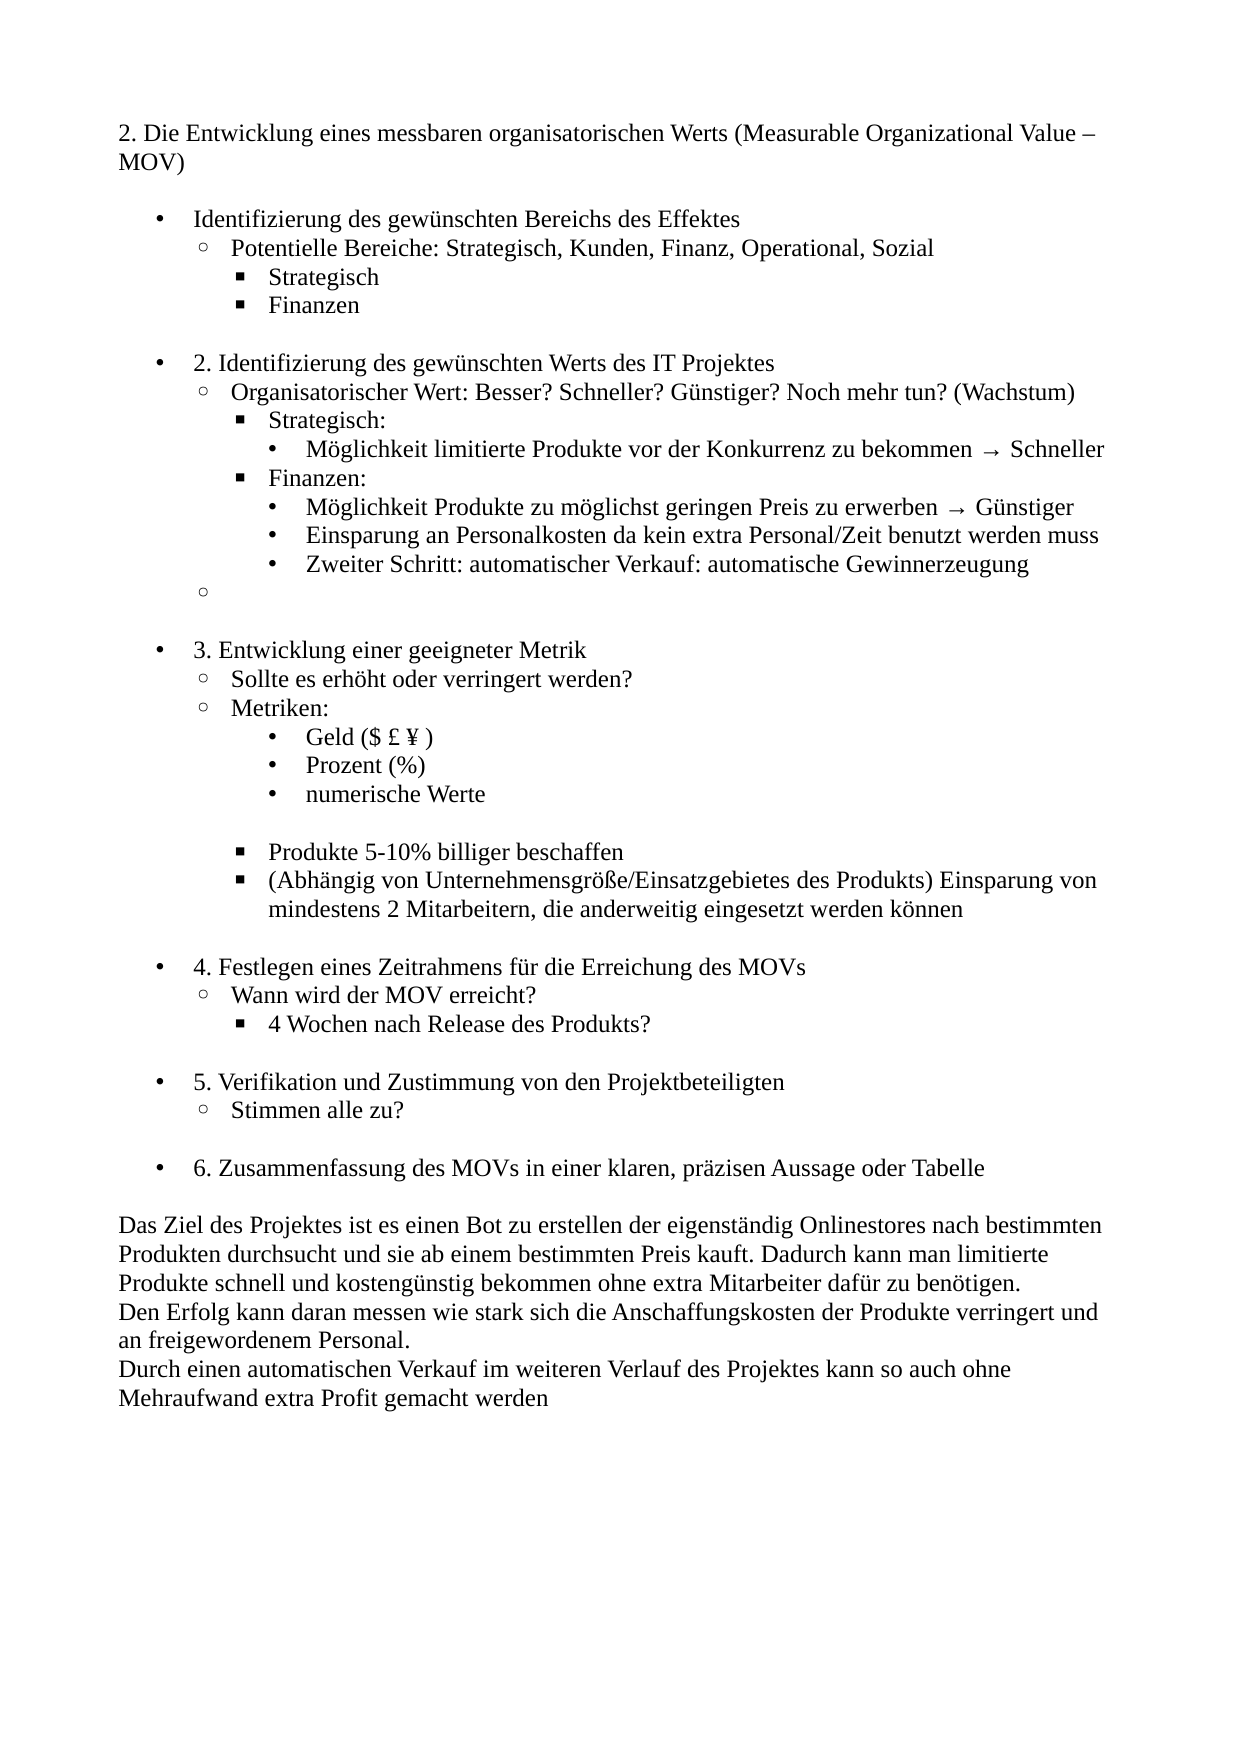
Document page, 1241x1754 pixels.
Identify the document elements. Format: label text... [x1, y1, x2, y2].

list numerische Werte [268, 779, 1122, 808]
text Den Erfolg kann daran messen wie stark sich die Anschaffungskosten der Produkte verringert und an freigewordenem Personal. [118, 1297, 1122, 1354]
list Strategisch [231, 262, 1122, 291]
text Durch einen automatischen Verkauf im weiteren Verlauf des Projektes kann so auch ohne Mehraufwand extra Profit gemacht werden [118, 1354, 1122, 1412]
list 2. Identifizierung des gewünschten Werts des IT Projektes [156, 348, 1122, 377]
list 3. Entwicklung einer geeigneter Metrik [156, 636, 1122, 664]
list Strategisch: [231, 406, 1122, 434]
list Finanzen: [231, 463, 1122, 492]
list 5. Verifikation und Zustimmung von den Projektbeteiligten [156, 1067, 1122, 1096]
list Metriken: [193, 693, 1122, 722]
list Potentielle Bereiche: Strategisch, Kunden, Finanz, Operational, Sozial [193, 233, 1122, 262]
text 2. Die Entwicklung eines messbaren organisatorischen Werts (Measurable Organizational Value – MOV) [118, 118, 1122, 176]
list Finanzen [231, 291, 1122, 319]
list Wann wird der MOV erreicht? [193, 981, 1122, 1009]
list Einsparung an Personalkosten da kein extra Personal/Zeit benutzt werden muss [268, 521, 1122, 549]
list (Abhängig von Unternehmensgröße/Einsatzgebietes des Produkts) Einsparung von mindestens 2 Mitarbeitern, die anderweitig eingesetzt werden können [231, 866, 1122, 923]
list Identifizierung des gewünschten Bereichs des Effektes [156, 204, 1122, 233]
list Prozent (%) [268, 751, 1122, 779]
list Sollte es erhöht oder verringert werden? [193, 664, 1122, 693]
text Das Ziel des Projektes ist es einen Bot zu erstellen der eigenständig Onlinestores nach bestimmten Produkten durchsucht und sie ab einem bestimmten Preis kauft. Dadurch kann man limitierte Produkte schnell und kostengünstig bekommen ohne extra Mitarbeiter dafür zu benötigen. [118, 1211, 1122, 1297]
list Produkte 5-10% billiger beschaffen [231, 837, 1122, 866]
list Stimmen alle zu? [193, 1096, 1122, 1124]
list Geld ($ £ ¥ ) [268, 722, 1122, 751]
list 4 Wochen nach Release des Produkts? [231, 1009, 1122, 1038]
list 6. Zusammenfassung des MOVs in einer klaren, präzisen Aussage oder Tabelle [156, 1153, 1122, 1182]
list Zweiter Schritt: automatischer Verkauf: automatische Gewinnerzeugung [268, 549, 1122, 578]
list Möglichkeit Produkte zu möglichst geringen Preis zu erwerben → Günstiger [268, 492, 1122, 521]
list Möglichkeit limitierte Produkte vor der Konkurrenz zu bekommen → Schneller [268, 434, 1122, 463]
list 4. Festlegen eines Zeitrahmens für die Erreichung des MOVs [156, 952, 1122, 981]
list Organisatorischer Wert: Besser? Schneller? Günstiger? Noch mehr tun? (Wachstum) [193, 377, 1122, 406]
